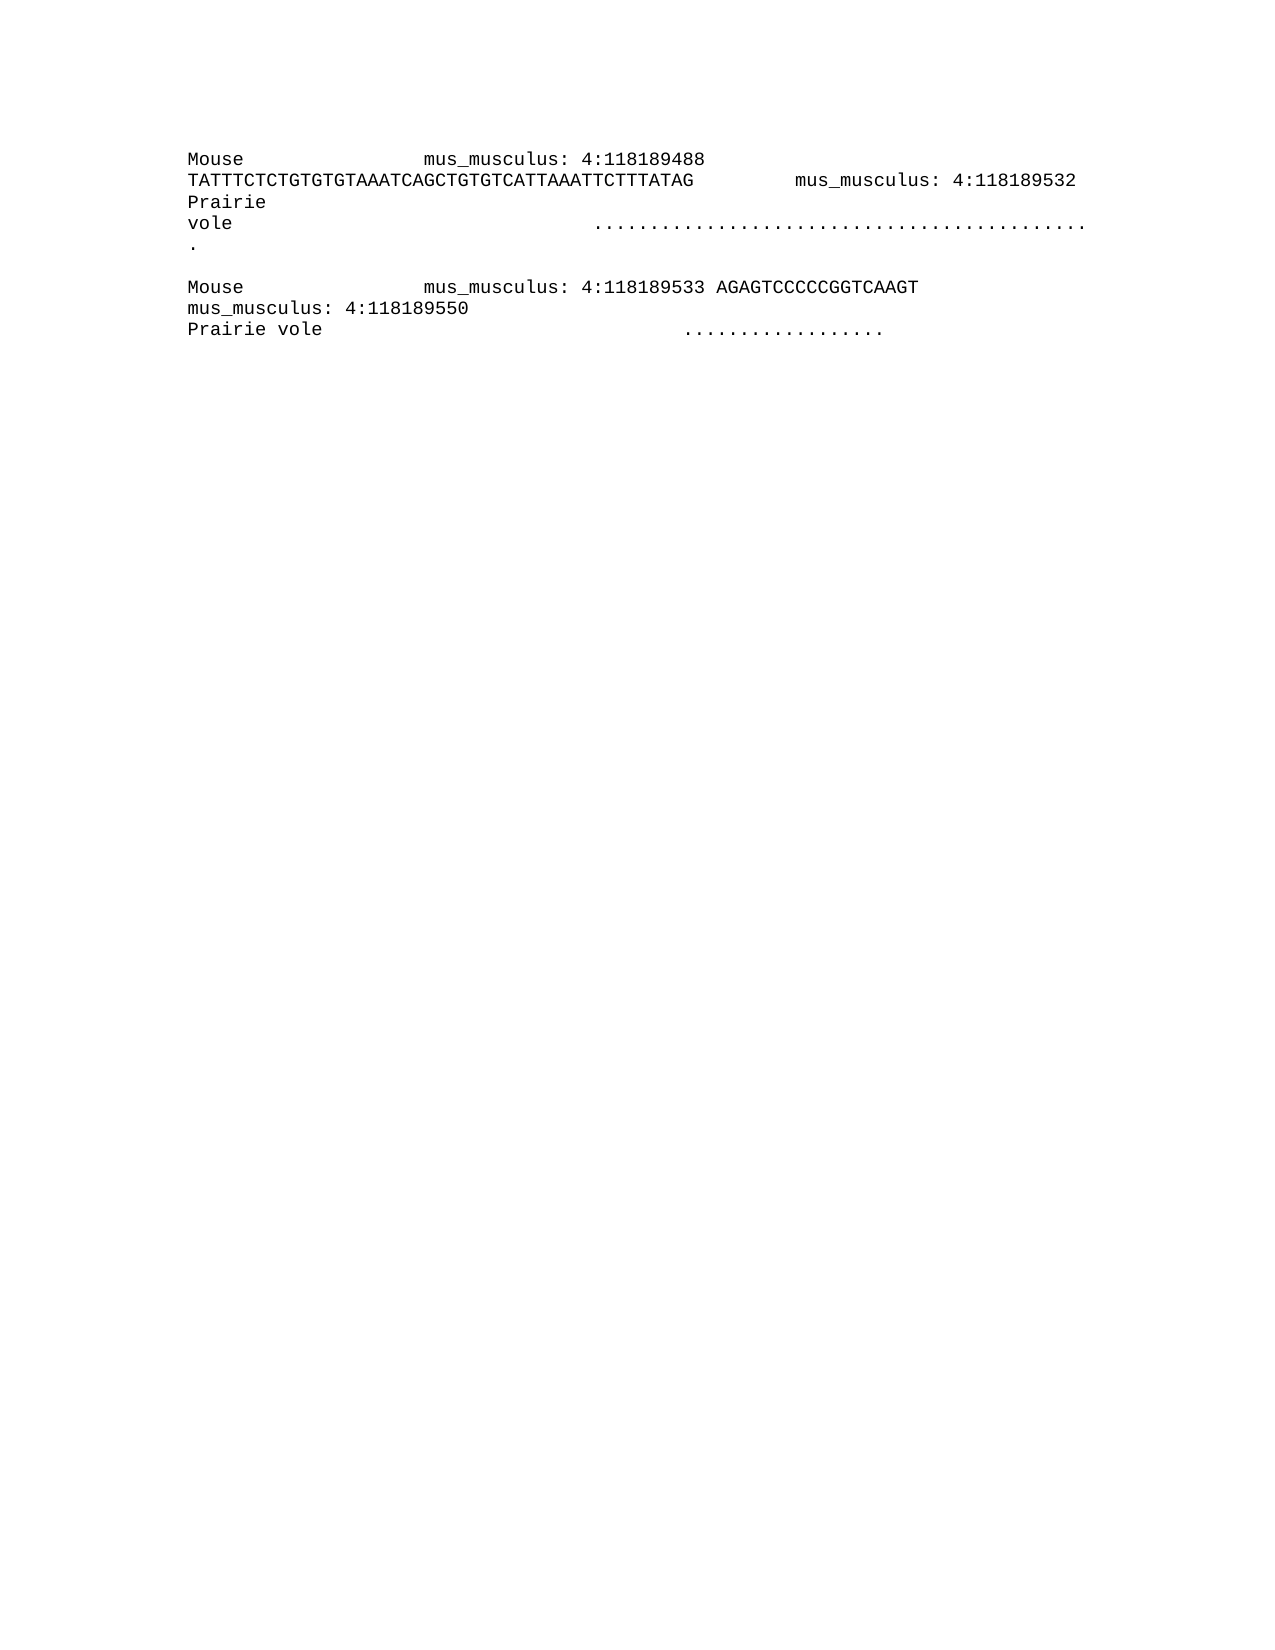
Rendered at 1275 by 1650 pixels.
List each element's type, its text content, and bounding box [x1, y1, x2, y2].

text Prairie vole ............................................. [187, 192, 1087, 256]
text Mouse mus_musculus: 4:118189488 TATTTCTCTGTGTGTAAATCAGCTGTGTCATTAAATTCTTTATAG mus_musculus: 4:118189532 [187, 150, 1087, 192]
text Prairie vole .................. [187, 320, 1087, 341]
text Mouse mus_musculus: 4:118189533 AGAGTCCCCCGGTCAAGT mus_musculus: 4:118189550 [187, 277, 1087, 320]
